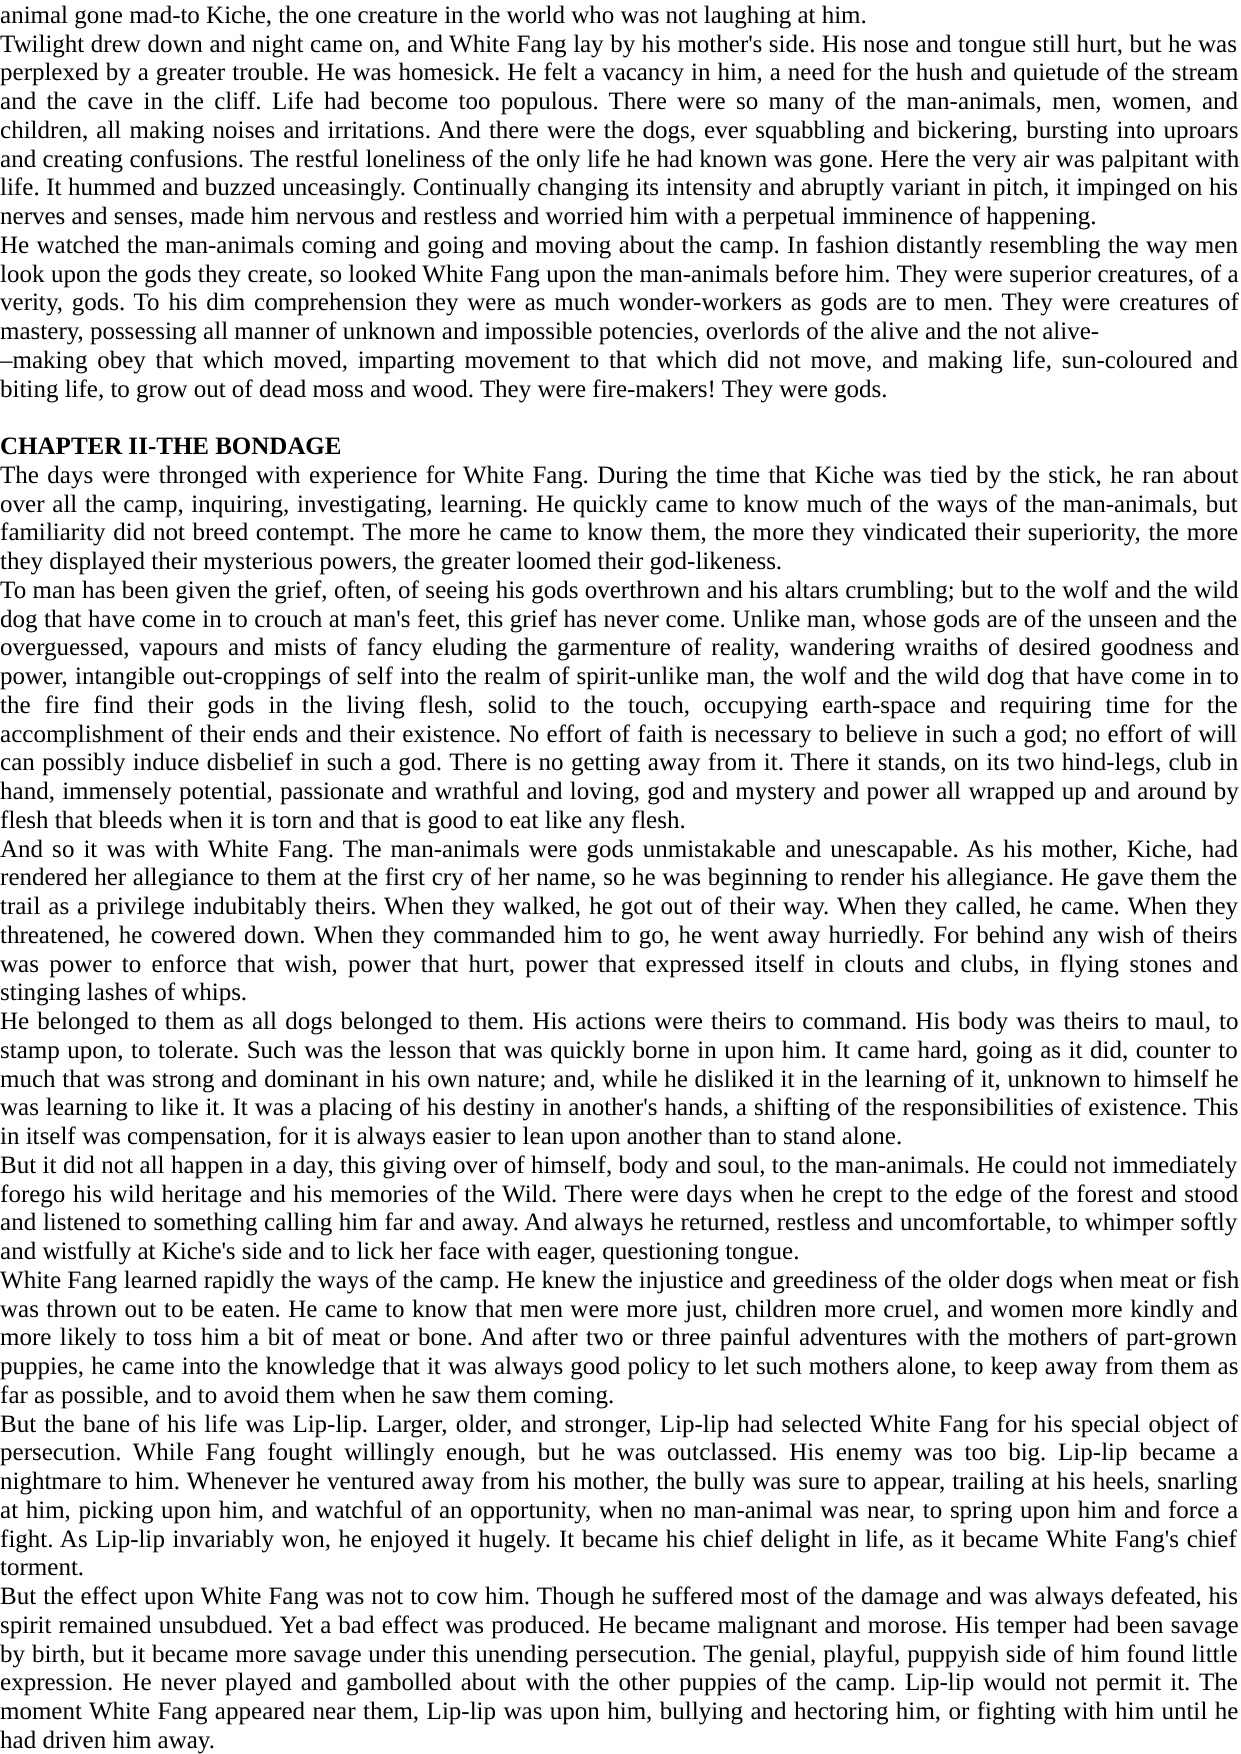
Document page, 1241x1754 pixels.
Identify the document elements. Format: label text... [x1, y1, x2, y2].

text And so it was with White Fang. The man-animals were gods unmistakable and unescapable. As his mother, Kiche, had rendered her allegiance to them at the first cry of her name, so he was beginning to render his allegiance. He gave them the trail as a privilege indubitably theirs. When they walked, he got out of their way. When they called, he came. When they threatened, he cowered down. When they commanded him to go, he went away hurriedly. For behind any wish of theirs was power to enforce that wish, power that hurt, power that expressed itself in clouts and clubs, in flying stones and stinging lashes of whips. [0, 834, 1240, 1006]
text But the bane of his life was Lip-lip. Larger, older, and stronger, Lip-lip had selected White Fang for his special object of persecution. While Fang fought willingly enough, but he was outclassed. His enemy was too big. Lip-lip became a nightmare to him. Whenever he ventured away from his mother, the bully was sure to appear, trailing at his heels, snarling at him, picking upon him, and watchful of an opportunity, when no man-animal was near, to spring upon him and force a fight. As Lip-lip invariably won, he enjoyed it hugely. It became his chief delight in life, as it became White Fang's chief torment. [0, 1409, 1240, 1581]
subtitle CHAPTER II-THE BONDAGE [0, 431, 1240, 460]
text He belonged to them as all dogs belonged to them. His actions were theirs to command. His body was theirs to maul, to stamp upon, to tolerate. Such was the lesson that was quickly borne in upon him. It came hard, going as it did, counter to much that was strong and dominant in his own nature; and, while he disliked it in the learning of it, unknown to himself he was learning to like it. It was a placing of his destiny in another's hands, a shifting of the responsibilities of existence. This in itself was compensation, for it is always easier to lean upon another than to stand alone. [0, 1006, 1240, 1150]
text To man has been given the grief, often, of seeing his gods overthrown and his altars crumbling; but to the wolf and the wild dog that have come in to crouch at man's feet, this grief has never come. Unlike man, whose gods are of the unseen and the overguessed, vapours and mists of fancy eluding the garmenture of reality, wandering wraiths of desired goodness and power, intangible out-croppings of self into the realm of spirit-unlike man, the wolf and the wild dog that have come in to the fire find their gods in the living flesh, solid to the touch, occupying earth-space and requiring time for the accomplishment of their ends and their existence. No effort of faith is necessary to believe in such a god; no effort of will can possibly induce disbelief in such a god. There is no getting away from it. There it stands, on its two hind-legs, club in hand, immensely potential, passionate and wrathful and loving, god and mystery and power all wrapped up and around by flesh that bleeds when it is torn and that is good to eat like any flesh. [0, 575, 1240, 834]
text But the effect upon White Fang was not to cow him. Though he suffered most of the damage and was always defeated, his spirit remained unsubdued. Yet a bad effect was produced. He became malignant and morose. His temper had been savage by birth, but it became more savage under this unending persecution. The genial, playful, puppyish side of him found little expression. He never played and gambolled about with the other puppies of the camp. Lip-lip would not permit it. The moment White Fang appeared near them, Lip-lip was upon him, bullying and hectoring him, or fighting with him until he had driven him away. [0, 1581, 1240, 1754]
text animal gone mad-to Kiche, the one creature in the world who was not laughing at him. [0, 0, 1240, 29]
text Twilight drew down and night came on, and White Fang lay by his mother's side. His nose and tongue still hurt, but he was perplexed by a greater trouble. He was homesick. He felt a vacancy in him, a need for the hush and quietude of the stream and the cave in the cliff. Life had become too populous. There were so many of the man-animals, men, women, and children, all making noises and irritations. And there were the dogs, ever squabbling and bickering, bursting into uproars and creating confusions. The restful loneliness of the only life he had known was gone. Here the very air was palpitant with life. It hummed and buzzed unceasingly. Continually changing its intensity and abruptly variant in pitch, it impinged on his nerves and senses, made him nervous and restless and worried him with a perpetual imminence of happening. [0, 29, 1240, 230]
text White Fang learned rapidly the ways of the camp. He knew the injustice and greediness of the older dogs when meat or fish was thrown out to be eaten. He came to know that men were more just, children more cruel, and women more kindly and more likely to toss him a bit of meat or bone. And after two or three painful adventures with the mothers of part-grown puppies, he came into the knowledge that it was always good policy to let such mothers alone, to keep away from them as far as possible, and to avoid them when he saw them coming. [0, 1265, 1240, 1409]
text But it did not all happen in a day, this giving over of himself, body and soul, to the man-animals. He could not immediately forego his wild heritage and his memories of the Wild. There were days when he crept to the edge of the forest and stood and listened to something calling him far and away. And always he returned, restless and uncomfortable, to whimper softly and wistfully at Kiche's side and to lick her face with eager, questioning tongue. [0, 1150, 1240, 1265]
text He watched the man-animals coming and going and moving about the camp. In fashion distantly resembling the way men look upon the gods they create, so looked White Fang upon the man-animals before him. They were superior creatures, of a verity, gods. To his dim comprehension they were as much wonder-workers as gods are to men. They were creatures of mastery, possessing all manner of unknown and impossible potencies, overlords of the alive and the not alive- [0, 230, 1240, 345]
text The days were thronged with experience for White Fang. During the time that Kiche was tied by the stick, he ran about over all the camp, inquiring, investigating, learning. He quickly came to know much of the ways of the man-animals, but familiarity did not breed contempt. The more he came to know them, the more they vindicated their superiority, the more they displayed their mysterious powers, the greater loomed their god-likeness. [0, 460, 1240, 575]
text –making obey that which moved, imparting movement to that which did not move, and making life, sun-coloured and biting life, to grow out of dead moss and wood. They were fire-makers! They were gods. [0, 345, 1240, 402]
